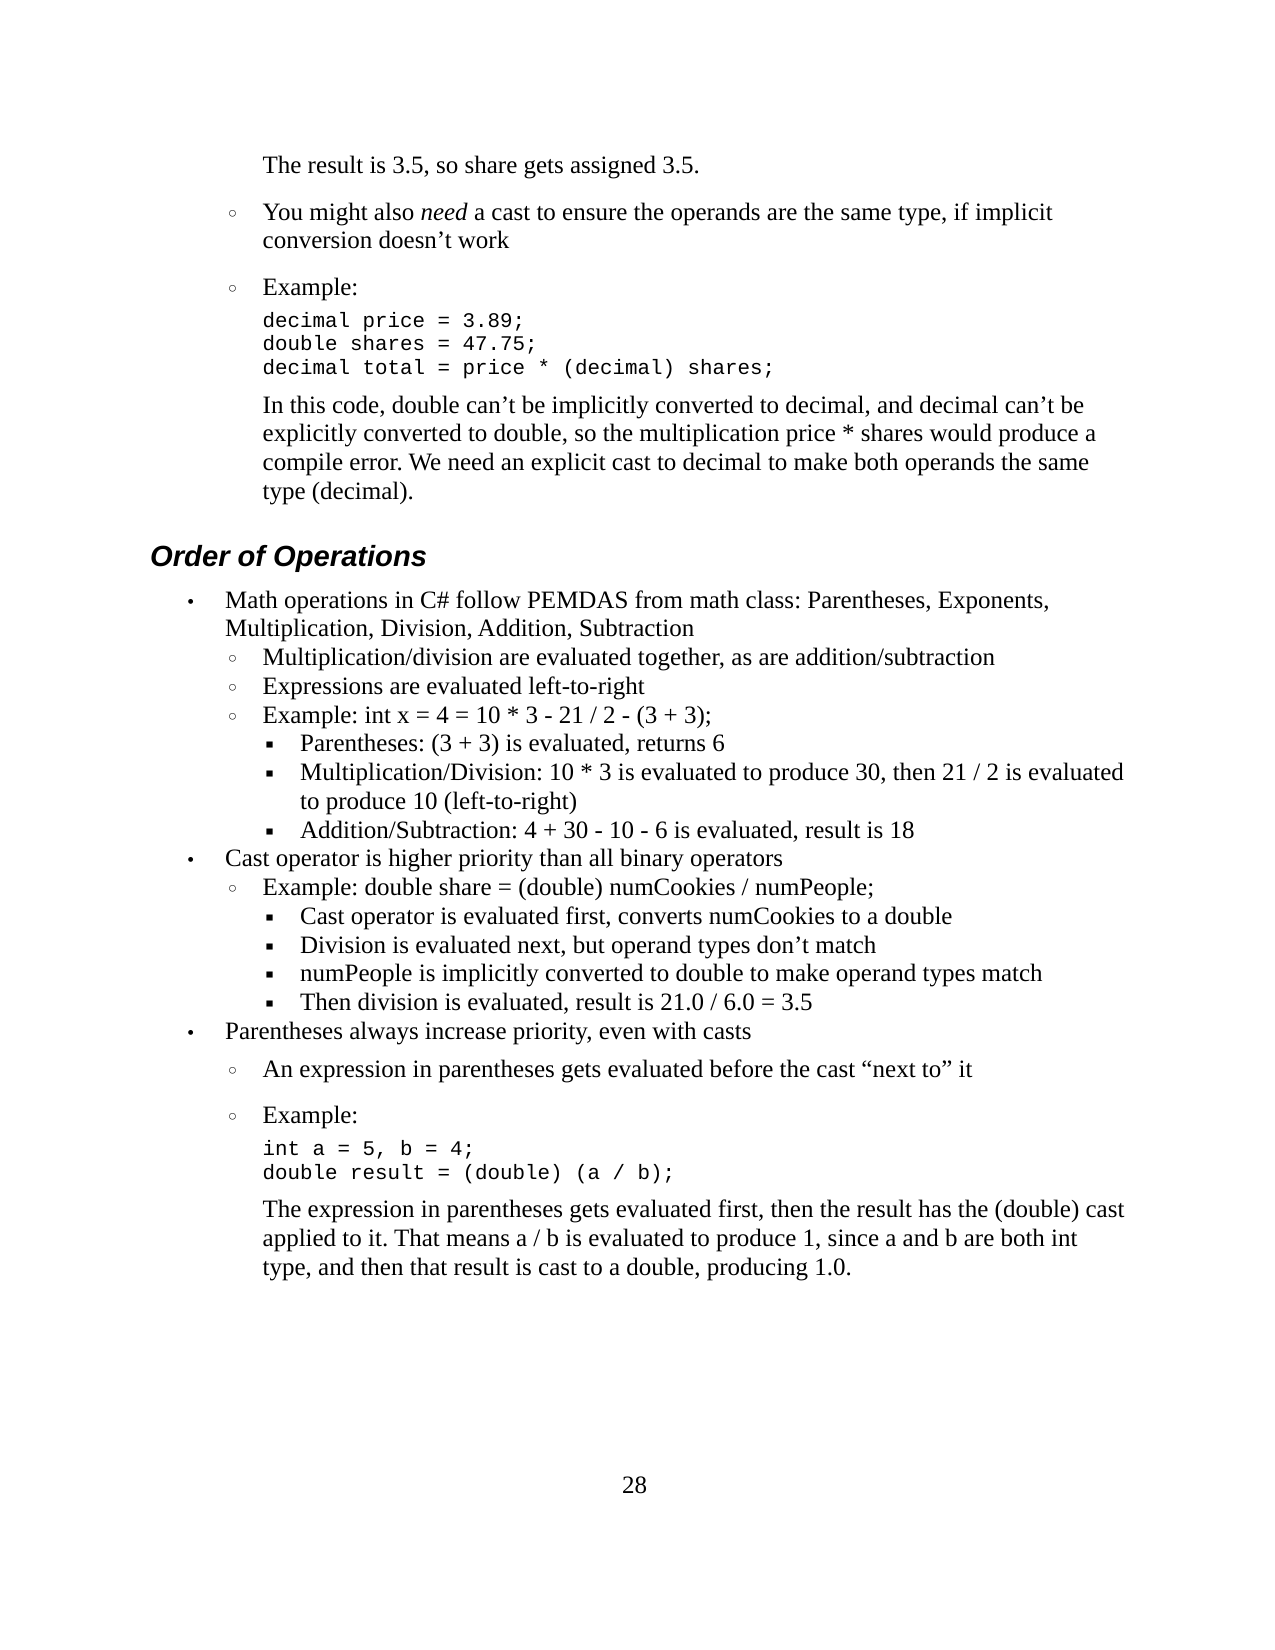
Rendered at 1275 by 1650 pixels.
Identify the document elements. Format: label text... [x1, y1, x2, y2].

list Addition/Subtraction: 4 + 30 - 10 - 6 is evaluated, result is 18 [262, 815, 1125, 843]
list decimal price = 3.89; [225, 310, 1125, 333]
list Math operations in C# follow PEMDAS from math class: Parentheses, Exponents, Multiplication, Division, Addition, Subtraction [187, 585, 1125, 642]
list int a = 5, b = 4; [225, 1138, 1125, 1162]
list decimal total = price * (decimal) shares; [225, 357, 1125, 381]
list The result is 3.5, so share gets assigned 3.5. [225, 150, 1125, 179]
list Expressions are evaluated left-to-right [225, 671, 1125, 700]
subtitle Order of Operations [150, 539, 1125, 572]
list Example: int x = 4 = 10 * 3 - 21 / 2 - (3 + 3); [225, 700, 1125, 728]
list numPeople is implicitly converted to double to make operand types match [262, 958, 1125, 987]
list Example: [225, 272, 1125, 301]
list Parentheses: (3 + 3) is evaluated, returns 6 [262, 728, 1125, 757]
list An expression in parentheses gets evaluated before the cast “next to” it [225, 1054, 1125, 1082]
list double result = (double) (a / b); [225, 1162, 1125, 1185]
list You might also need a cast to ensure the operands are the same type, if implicit conversion doesn’t work [225, 197, 1125, 254]
list double shares = 47.75; [225, 333, 1125, 357]
list Division is evaluated next, but operand types don’t match [262, 930, 1125, 958]
list Then division is evaluated, result is 21.0 / 6.0 = 3.5 [262, 987, 1125, 1016]
list In this code, double can’t be implicitly converted to decimal, and decimal can’t be explicitly converted to double, so the multiplication price * shares would produce a compile error. We need an explicit cast to decimal to make both operands the same type (decimal). [225, 390, 1125, 505]
list Example: [225, 1100, 1125, 1129]
list Parentheses always increase priority, even with casts [187, 1016, 1125, 1045]
list Cast operator is higher priority than all binary operators [187, 843, 1125, 872]
list Multiplication/division are evaluated together, as are addition/subtraction [225, 642, 1125, 671]
list The expression in parentheses gets evaluated first, then the result has the (double) cast applied to it. That means a / b is evaluated to produce 1, since a and b are both int type, and then that result is cast to a double, producing 1.0. [225, 1194, 1125, 1281]
list Multiplication/Division: 10 * 3 is evaluated to produce 30, then 21 / 2 is evaluated to produce 10 (left-to-right) [262, 757, 1125, 815]
list Cast operator is evaluated first, converts numCookies to a double [262, 901, 1125, 930]
list Example: double share = (double) numCookies / numPeople; [225, 872, 1125, 901]
